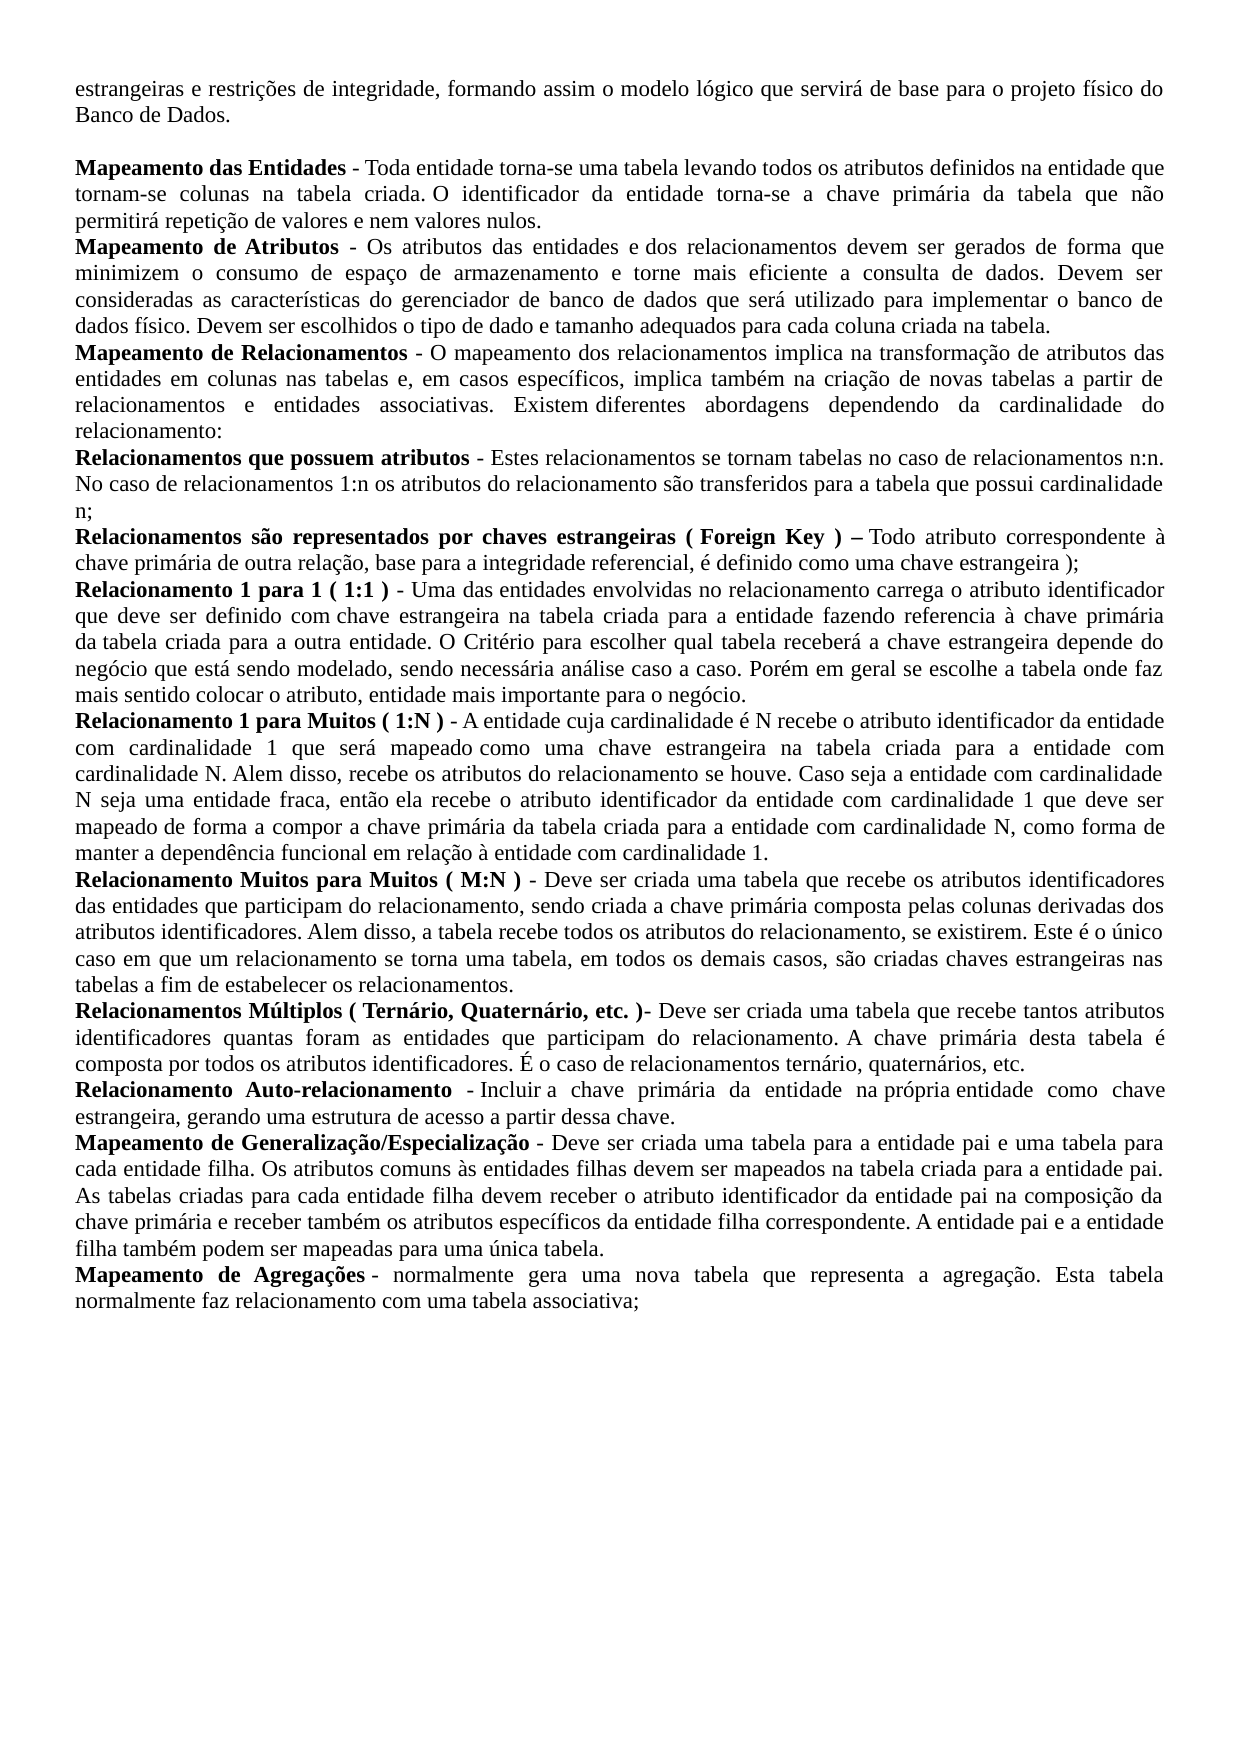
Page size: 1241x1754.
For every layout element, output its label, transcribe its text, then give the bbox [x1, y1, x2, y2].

text Relacionamento Muitos para Muitos ( M:N ) - Deve ser criada uma tabela que recebe os atributos identificadores das entidades que participam do relacionamento, sendo criada a chave primária composta pelas colunas derivadas dos atributos identificadores. Alem disso, a tabela recebe todos os atributos do relacionamento, se existirem. Este é o único caso em que um relacionamento se torna uma tabela, em todos os demais casos, são criadas chaves estrangeiras nas tabelas a fim de estabelecer os relacionamentos. [75, 866, 1166, 997]
text Mapeamento de Agregações - normalmente gera uma nova tabela que representa a agregação. Esta tabela normalmente faz relacionamento com uma tabela associativa; [75, 1261, 1166, 1314]
text Mapeamento de Atributos - Os atributos das entidades e dos relacionamentos devem ser gerados de forma que minimizem o consumo de espaço de armazenamento e torne mais eficiente a consulta de dados. Devem ser consideradas as características do gerenciador de banco de dados que será utilizado para implementar o banco de dados físico. Devem ser escolhidos o tipo de dado e tamanho adequados para cada coluna criada na tabela. [75, 233, 1166, 338]
text Relacionamentos são representados por chaves estrangeiras ( Foreign Key ) – Todo atributo correspondente à chave primária de outra relação, base para a integridade referencial, é definido como uma chave estrangeira ); [75, 523, 1166, 576]
text Relacionamento 1 para 1 ( 1:1 ) - Uma das entidades envolvidas no relacionamento carrega o atributo identificador que deve ser definido com chave estrangeira na tabela criada para a entidade fazendo referencia à chave primária da tabela criada para a outra entidade. O Critério para escolher qual tabela receberá a chave estrangeira depende do negócio que está sendo modelado, sendo necessária análise caso a caso. Porém em geral se escolhe a tabela onde faz mais sentido colocar o atributo, entidade mais importante para o negócio. [75, 576, 1166, 707]
text Mapeamento de Relacionamentos - O mapeamento dos relacionamentos implica na transformação de atributos das entidades em colunas nas tabelas e, em casos específicos, implica também na criação de novas tabelas a partir de relacionamentos e entidades associativas. Existem diferentes abordagens dependendo da cardinalidade do relacionamento: [75, 338, 1166, 444]
text Relacionamentos que possuem atributos - Estes relacionamentos se tornam tabelas no caso de relacionamentos n:n. No caso de relacionamentos 1:n os atributos do relacionamento são transferidos para a tabela que possui cardinalidade n; [75, 444, 1166, 523]
text estrangeiras e restrições de integridade, formando assim o modelo lógico que servirá de base para o projeto físico do Banco de Dados. [75, 75, 1166, 128]
text Mapeamento das Entidades - Toda entidade torna-se uma tabela levando todos os atributos definidos na entidade que tornam-se colunas na tabela criada. O identificador da entidade torna-se a chave primária da tabela que não permitirá repetição de valores e nem valores nulos. [75, 154, 1166, 233]
text Relacionamento 1 para Muitos ( 1:N ) - A entidade cuja cardinalidade é N recebe o atributo identificador da entidade com cardinalidade 1 que será mapeado como uma chave estrangeira na tabela criada para a entidade com cardinalidade N. Alem disso, recebe os atributos do relacionamento se houve. Caso seja a entidade com cardinalidade N seja uma entidade fraca, então ela recebe o atributo identificador da entidade com cardinalidade 1 que deve ser mapeado de forma a compor a chave primária da tabela criada para a entidade com cardinalidade N, como forma de manter a dependência funcional em relação à entidade com cardinalidade 1. [75, 707, 1166, 866]
text Relacionamentos Múltiplos ( Ternário, Quaternário, etc. )- Deve ser criada uma tabela que recebe tantos atributos identificadores quantas foram as entidades que participam do relacionamento. A chave primária desta tabela é composta por todos os atributos identificadores. É o caso de relacionamentos ternário, quaternários, etc. [75, 997, 1166, 1076]
text Mapeamento de Generalização/Especialização - Deve ser criada uma tabela para a entidade pai e uma tabela para cada entidade filha. Os atributos comuns às entidades filhas devem ser mapeados na tabela criada para a entidade pai. As tabelas criadas para cada entidade filha devem receber o atributo identificador da entidade pai na composição da chave primária e receber também os atributos específicos da entidade filha correspondente. A entidade pai e a entidade filha também podem ser mapeadas para uma única tabela. [75, 1129, 1166, 1261]
text Relacionamento Auto-relacionamento - Incluir a chave primária da entidade na própria entidade como chave estrangeira, gerando uma estrutura de acesso a partir dessa chave. [75, 1076, 1166, 1129]
